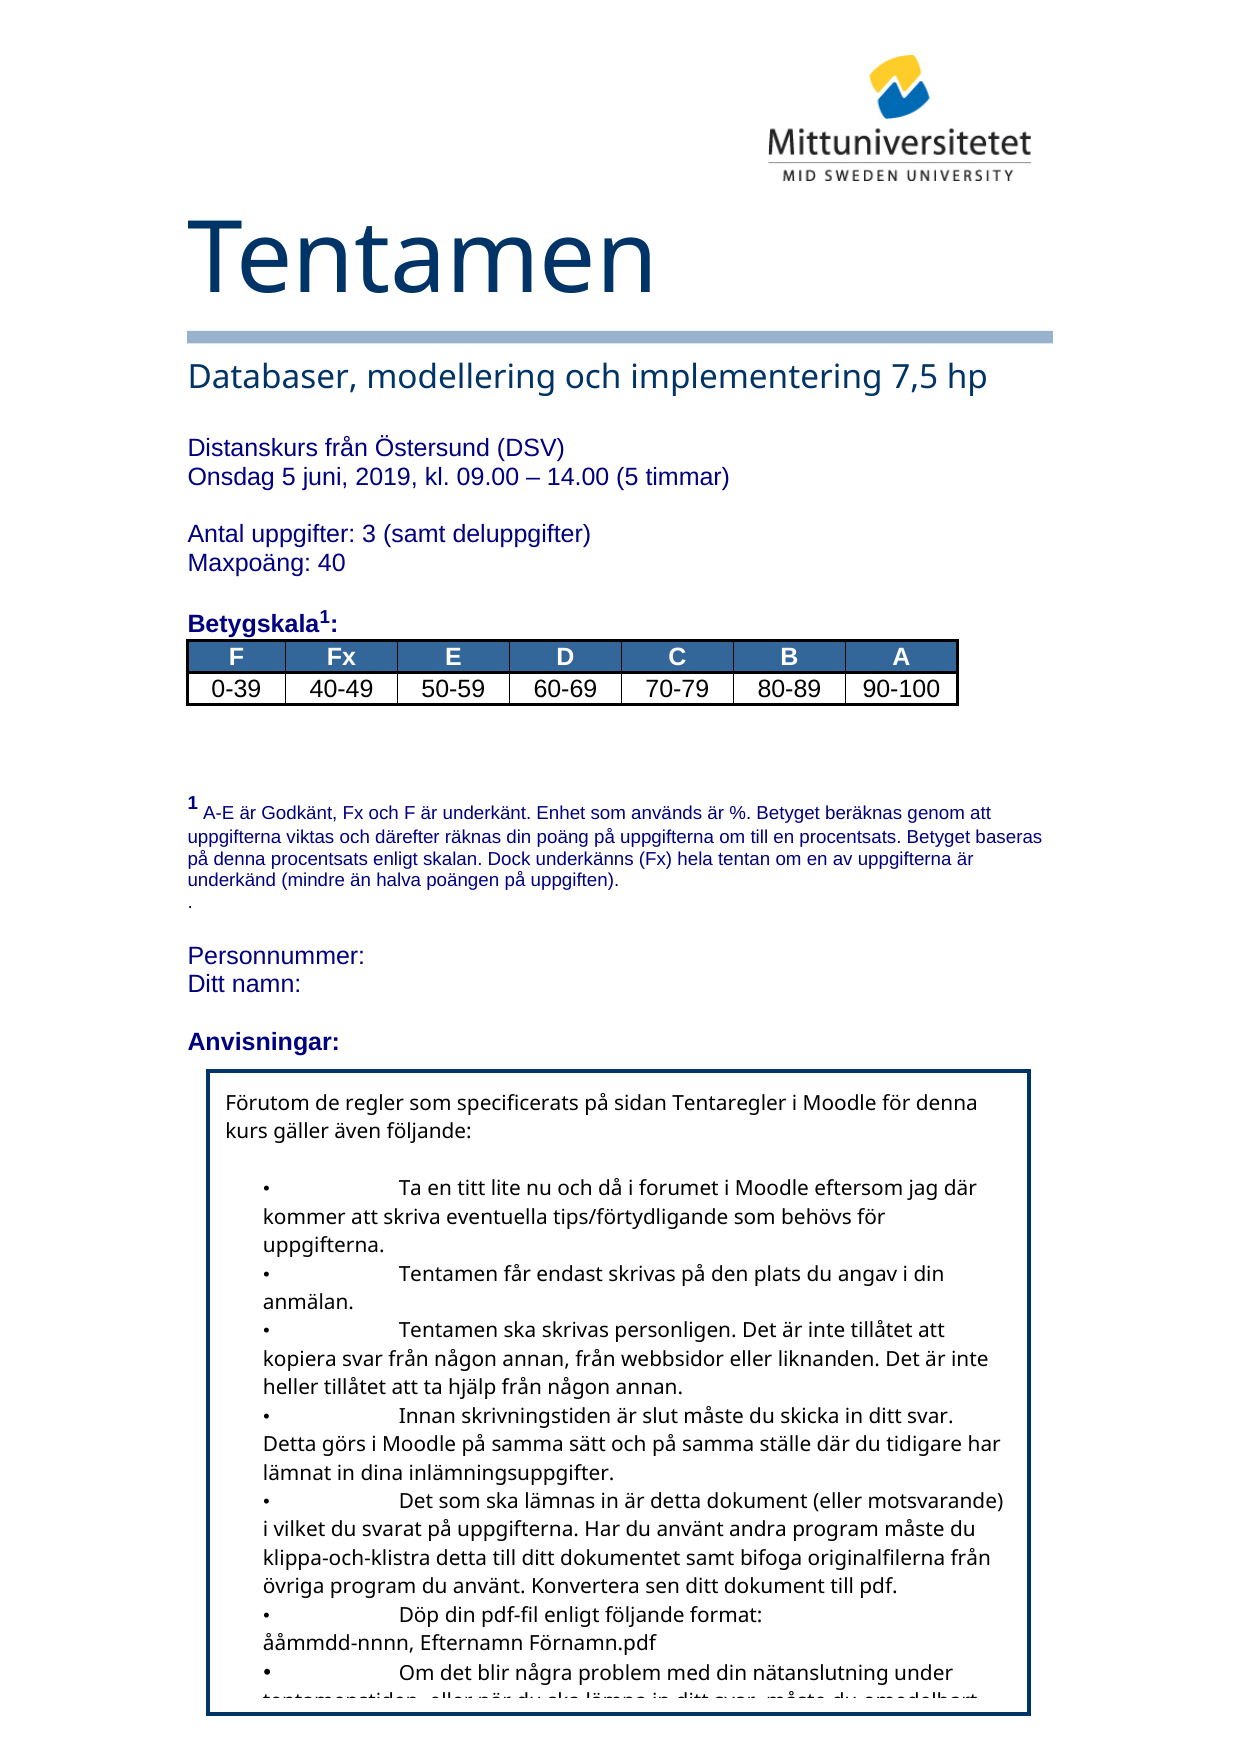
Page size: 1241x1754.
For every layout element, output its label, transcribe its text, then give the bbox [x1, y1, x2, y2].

text 1 A-E är Godkänt, Fx och F är underkänt. Enhet som används är %. Betyget beräknas genom att uppgifterna viktas och därefter räknas din poäng på uppgifterna om till en procentsats. Betyget baseras på denna procent­sats enligt skalan. Dock underkänns (Fx) hela tentan om en av uppgifterna är underkänd (mindre än halva poängen på uppgiften). [187, 792, 1053, 890]
list Döp din pdf-fil enligt följande format: [263, 1600, 1012, 1628]
text Personnummer: [187, 941, 1053, 969]
table_header E [398, 642, 509, 671]
table_cell 80-89 [734, 674, 845, 703]
list Ta en titt lite nu och då i forumet i Moodle eftersom jag där kommer att skriva eventuella tips/förtydligande som behövs för uppgifterna. [263, 1173, 1012, 1259]
table_header D [510, 642, 621, 671]
table_header A [846, 642, 956, 671]
table_header C [622, 642, 733, 671]
text Maxpoäng: 40 [187, 548, 1053, 577]
table_cell 90-100 [846, 674, 956, 703]
list Tentamen får endast skrivas på den plats du angav i din anmälan. [263, 1259, 1012, 1316]
list Om det blir några problem med din nätanslutning under tentamenstiden, eller när du ska lämna in ditt svar, måste du omedelbart kontakta mig, Robert Jonsson på telefon 010-14 28 138 eller 070-698 77 43. Jag kan även nås via forumet i Moodle, samt på robert.jonsson@miun.se. [263, 1657, 1012, 1697]
text Antal uppgifter: 3 (samt deluppgifter) [187, 519, 1053, 548]
list Det som ska lämnas in är detta dokument (eller motsvarande) i vilket du svarat på uppgifterna. Har du använt andra program måste du klippa-och-klistra detta till ditt dokumentet samt bifoga originalfilerna från övriga program du använt. Konvertera sen ditt dokument till pdf. [263, 1486, 1012, 1600]
text Anvisningar: [187, 1027, 1053, 1056]
text Förutom de regler som specificerats på sidan Tentaregler i Moodle för denna kurs gäller även följande: [225, 1088, 1012, 1145]
table_header B [734, 642, 845, 671]
table_cell 40-49 [286, 674, 397, 703]
text Distanskurs från Östersund (DSV) [187, 433, 1053, 462]
list Tentamen ska skrivas personligen. Det är inte tillåtet att kopiera svar från någon annan, från webbsidor eller liknanden. Det är inte heller tillåtet att ta hjälp från någon annan. [263, 1316, 1012, 1401]
text . [187, 890, 1053, 912]
table_cell 70-79 [622, 674, 733, 703]
text Betygskala1: [187, 606, 1053, 639]
subtitle Tentamen [187, 185, 1053, 321]
table_cell 50-59 [398, 674, 509, 703]
list Innan skrivningstiden är slut måste du skicka in ditt svar. Detta görs i Moodle på samma sätt och på samma ställe där du tidigare har lämnat in dina inlämningsuppgifter. [263, 1401, 1012, 1486]
text Ditt namn: [187, 969, 1053, 998]
table_cell 0-39 [189, 674, 285, 703]
table_header F [189, 642, 285, 671]
table_header Fx [286, 642, 397, 671]
subtitle Databaser, modellering och implementering 7,5 hp [187, 353, 1053, 398]
table_cell 60-69 [510, 674, 621, 703]
text Onsdag 5 juni, 2019, kl. 09.00 – 14.00 (5 timmar) [187, 462, 1053, 491]
text ååmmdd-nnnn, Efternamn Förnamn.pdf [263, 1628, 1012, 1657]
